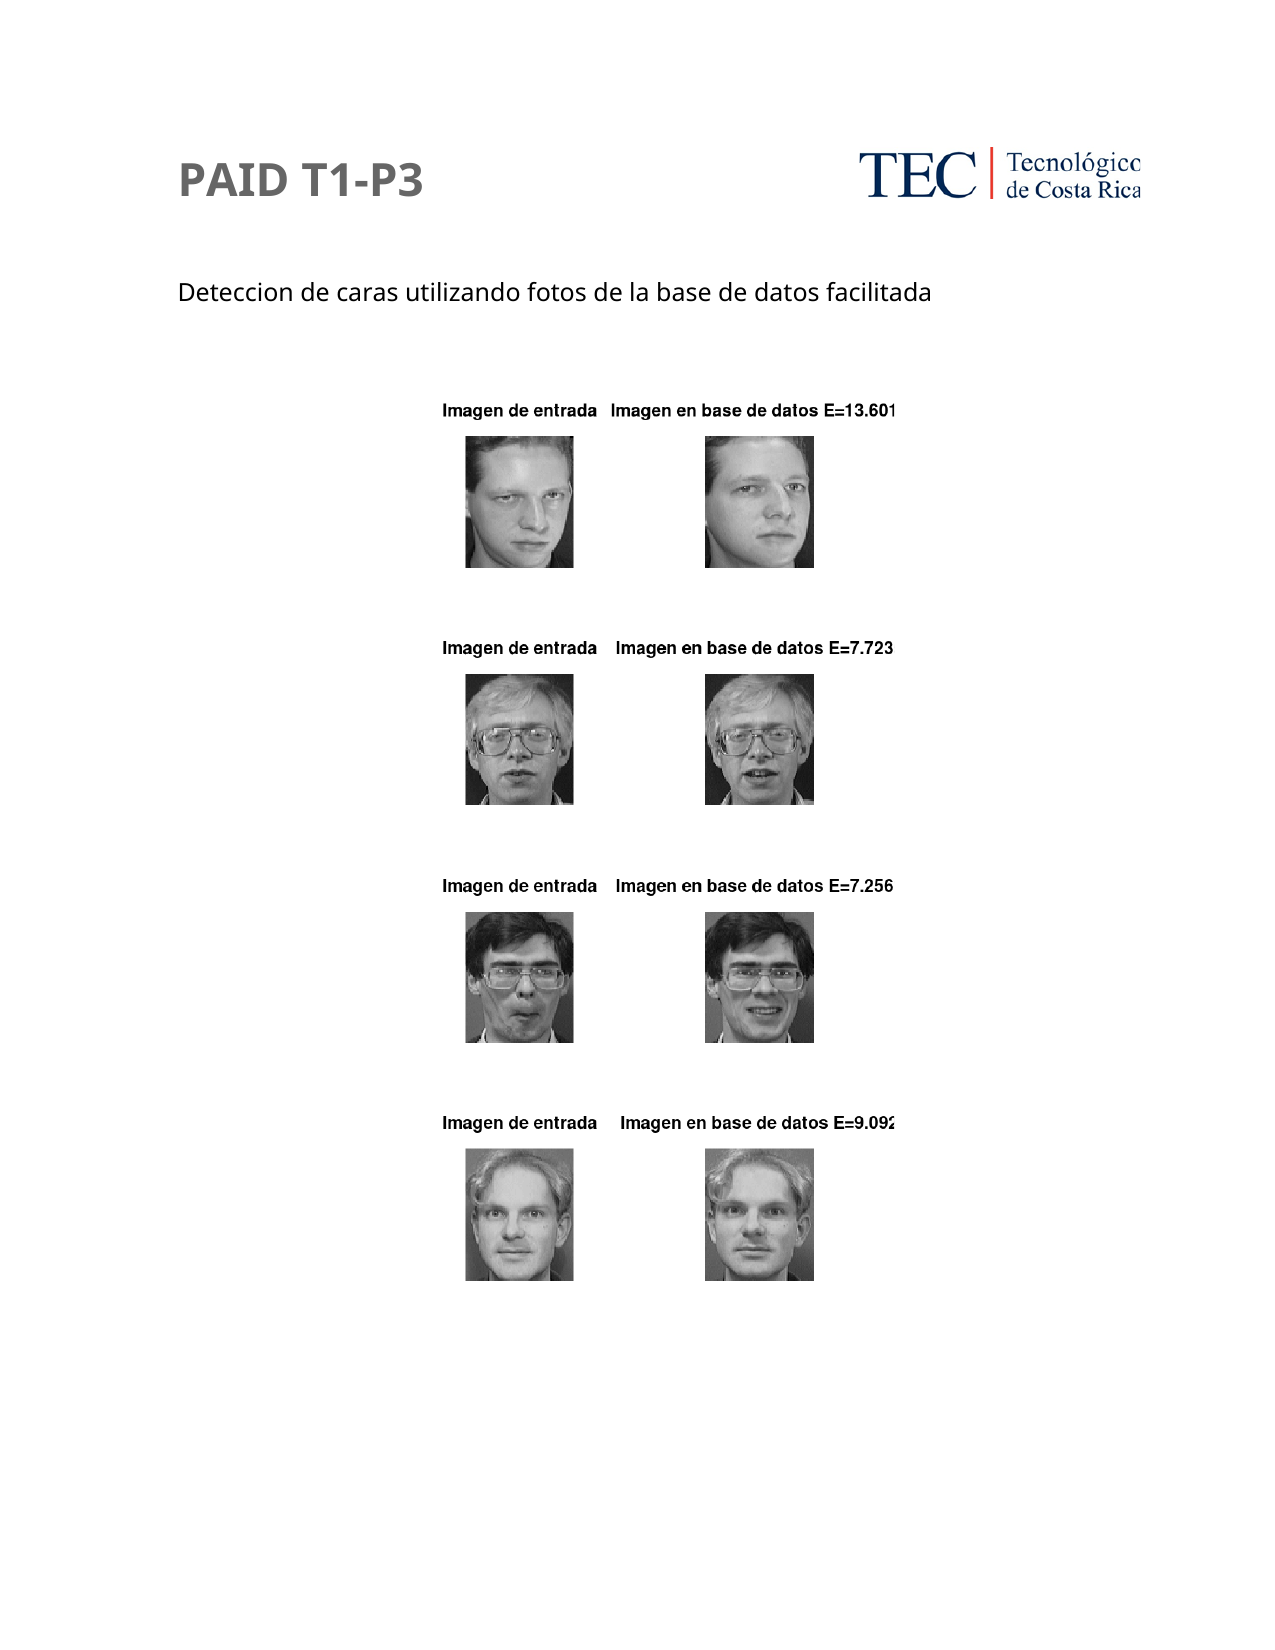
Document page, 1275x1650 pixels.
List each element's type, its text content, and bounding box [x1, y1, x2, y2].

list Deteccion de caras utilizando fotos de la base de datos facilitada [177, 274, 1098, 309]
picture [364, 344, 895, 1395]
picture [859, 147, 1141, 199]
text PAID T1-P3 [177, 148, 1098, 210]
